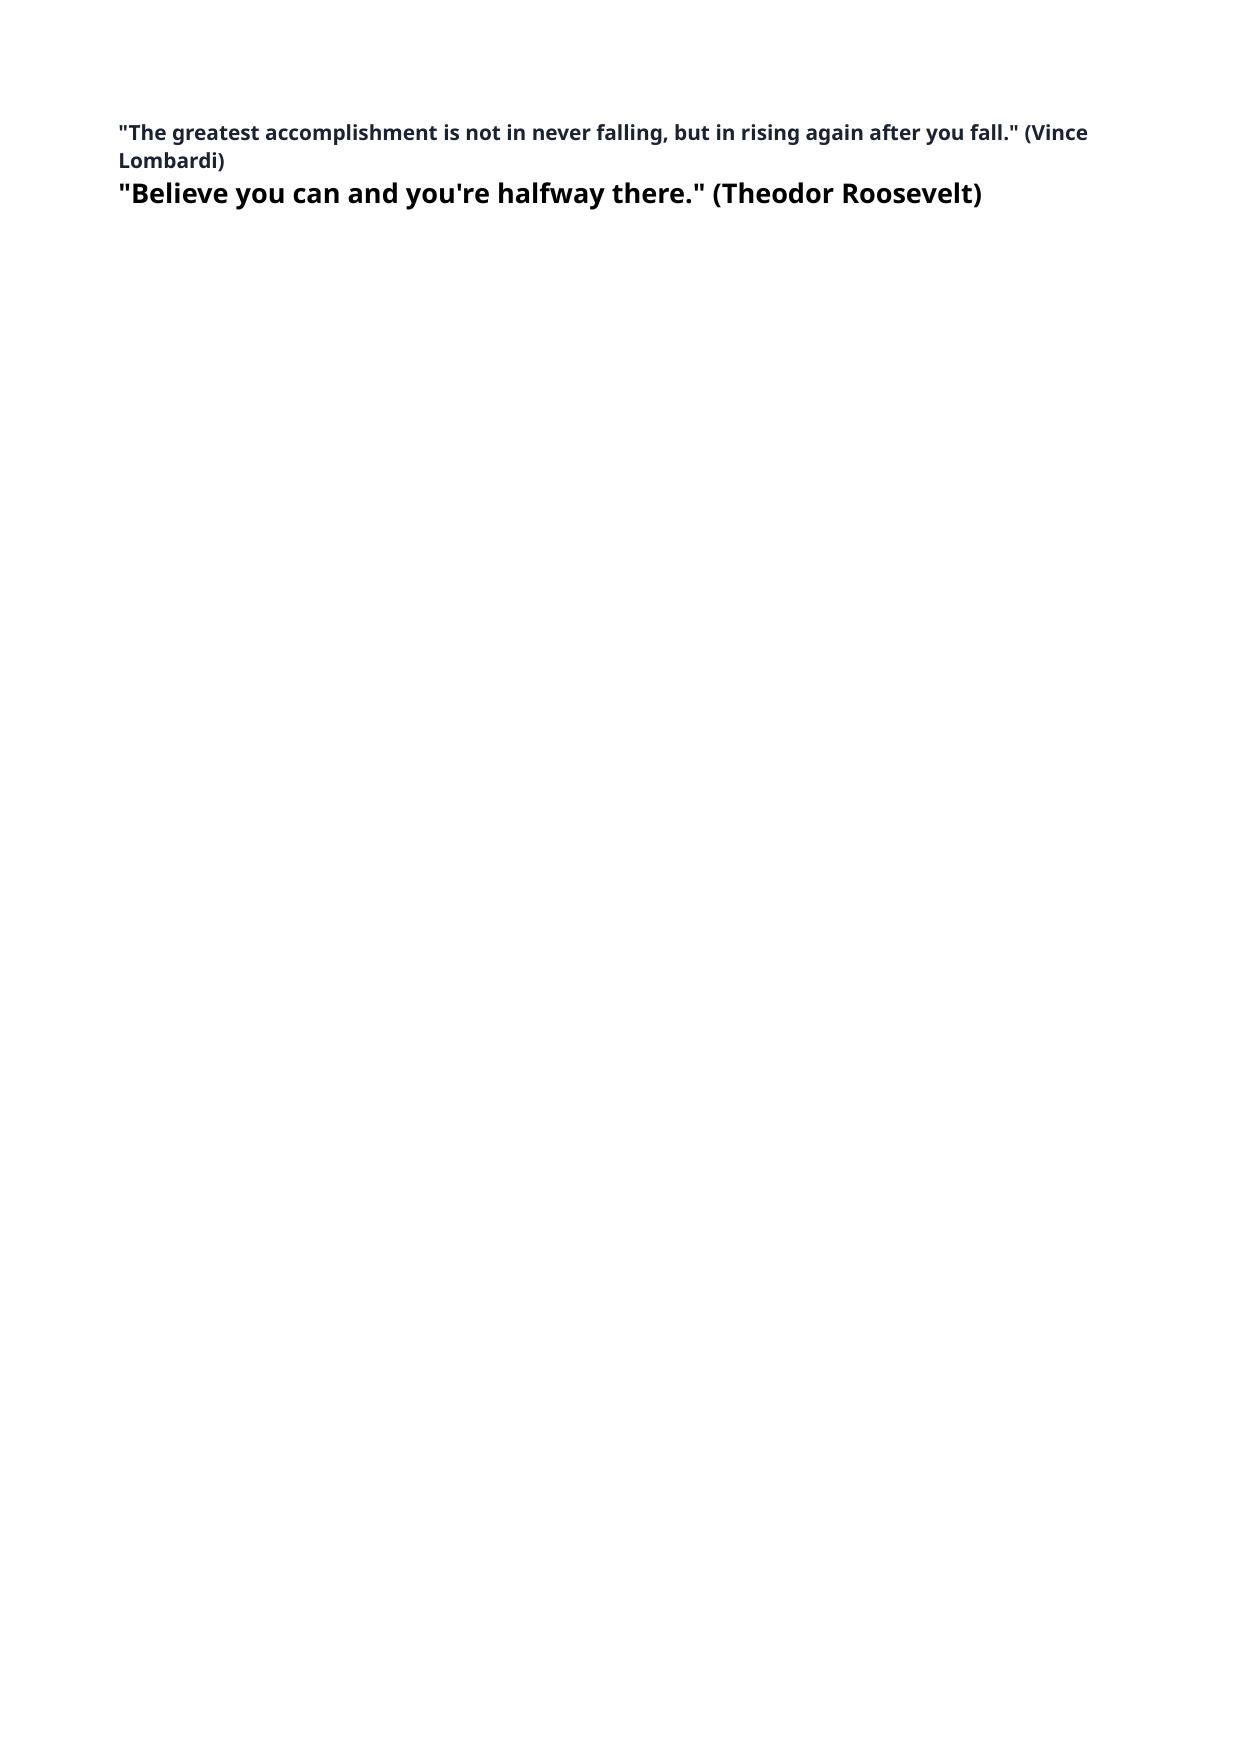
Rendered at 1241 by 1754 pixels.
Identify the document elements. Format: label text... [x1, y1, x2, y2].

text "Believe you can and you're halfway there." (Theodor Roosevelt) [118, 175, 1122, 212]
text "The greatest accomplishment is not in never falling, but in rising again after you fall." (Vince Lombardi) [118, 118, 1122, 175]
